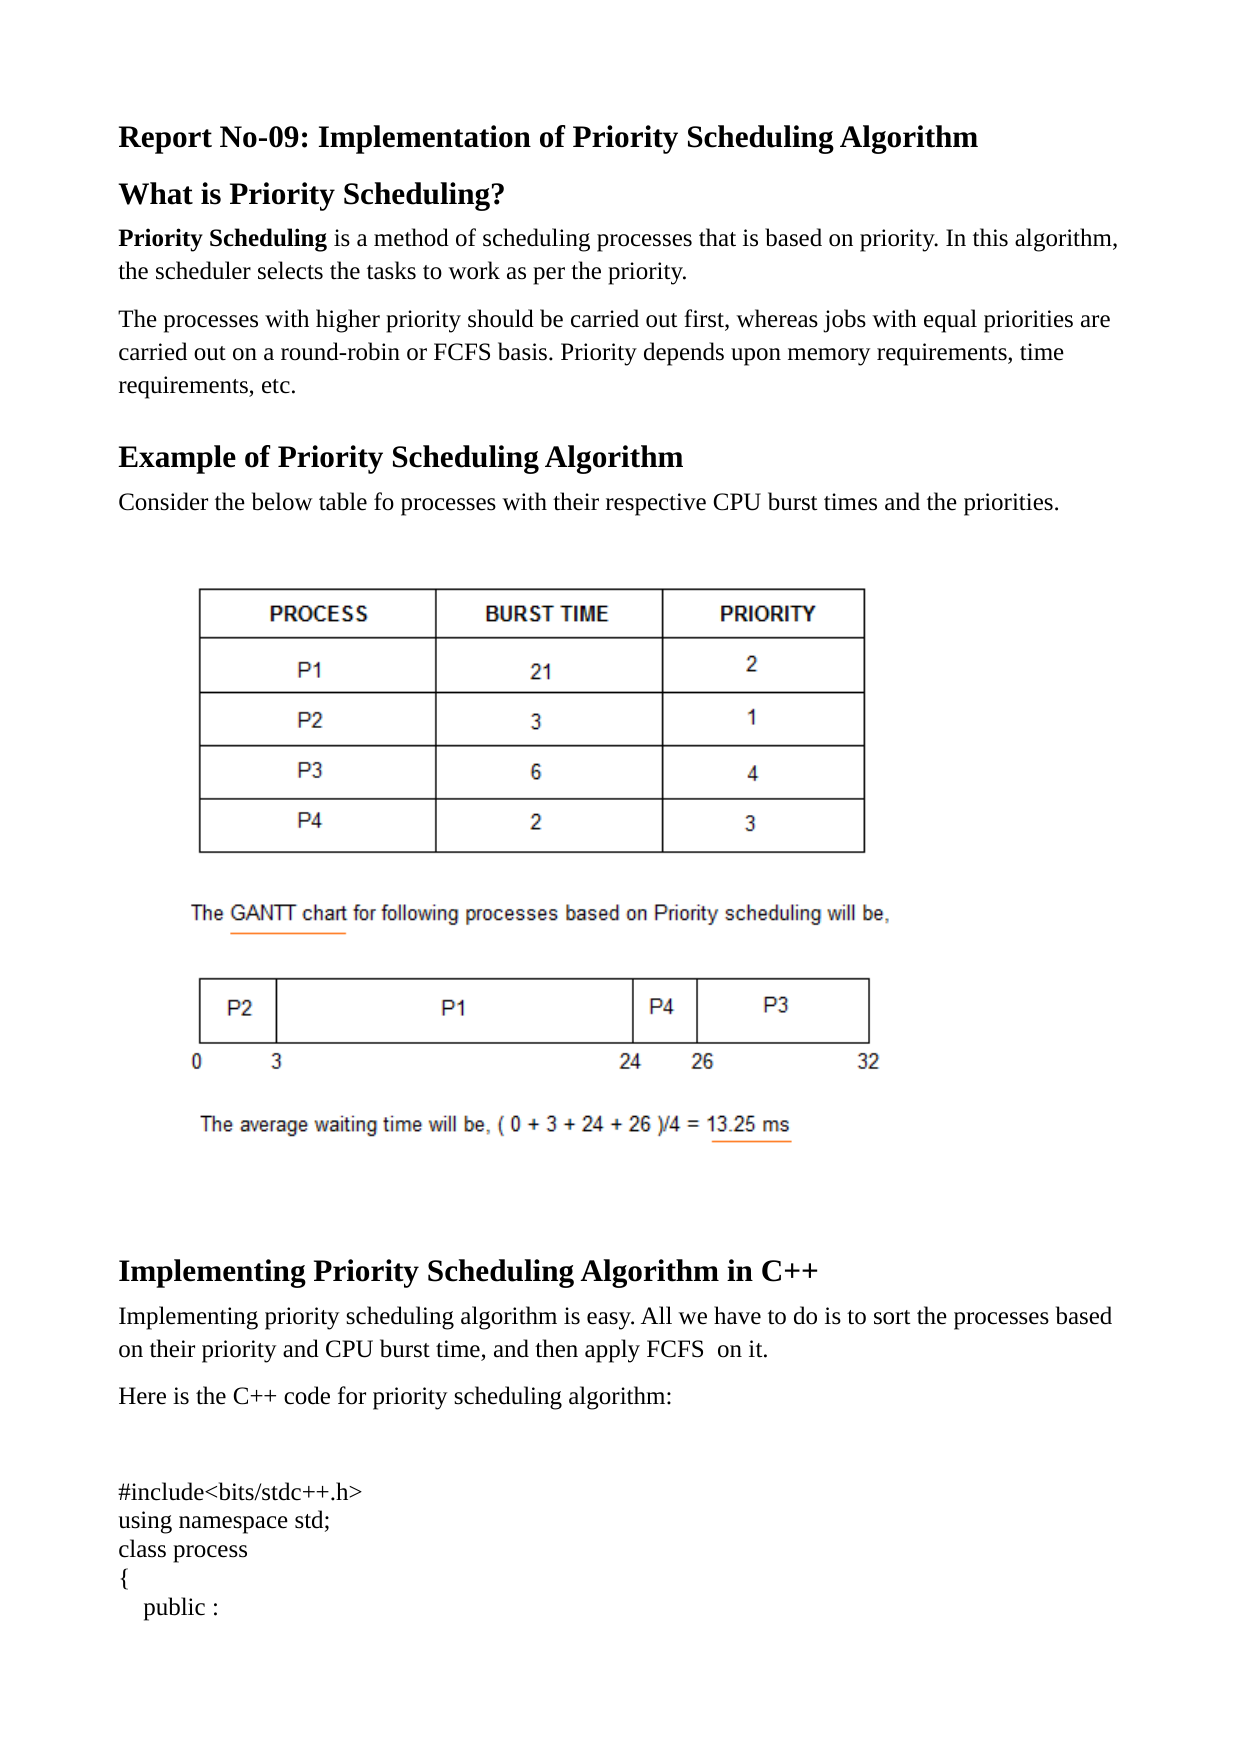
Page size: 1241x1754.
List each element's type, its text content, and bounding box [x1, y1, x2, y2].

subtitle Example of Priority Scheduling Algorithm [118, 438, 1122, 474]
text using namespace std; [118, 1505, 1122, 1534]
picture [118, 534, 978, 1213]
text The processes with higher priority should be carried out first, whereas jobs with equal priorities are carried out on a round-robin or FCFS basis. Priority depends upon memory requirements, time requirements, etc. [118, 304, 1122, 399]
text Report No-09: Implementation of Priority Scheduling Algorithm [118, 118, 1122, 154]
text Implementing priority scheduling algorithm is easy. All we have to do is to sort the processes based on their priority and CPU burst time, and then apply FCFS on it. [118, 1301, 1122, 1362]
text public : [118, 1592, 1122, 1620]
text Consider the below table fo processes with their respective CPU burst times and the priorities. [118, 487, 1122, 516]
text class process [118, 1534, 1122, 1563]
subtitle Implementing Priority Scheduling Algorithm in C++ [118, 1252, 1122, 1288]
text #include<bits/stdc++.h> [118, 1477, 1122, 1505]
text Here is the C++ code for priority scheduling algorithm: [118, 1381, 1122, 1410]
text Priority Scheduling is a method of scheduling processes that is based on priority. In this algorithm, the scheduler selects the tasks to work as per the priority. [118, 223, 1122, 285]
subtitle What is Priority Scheduling? [118, 175, 1122, 211]
text { [118, 1563, 1122, 1592]
